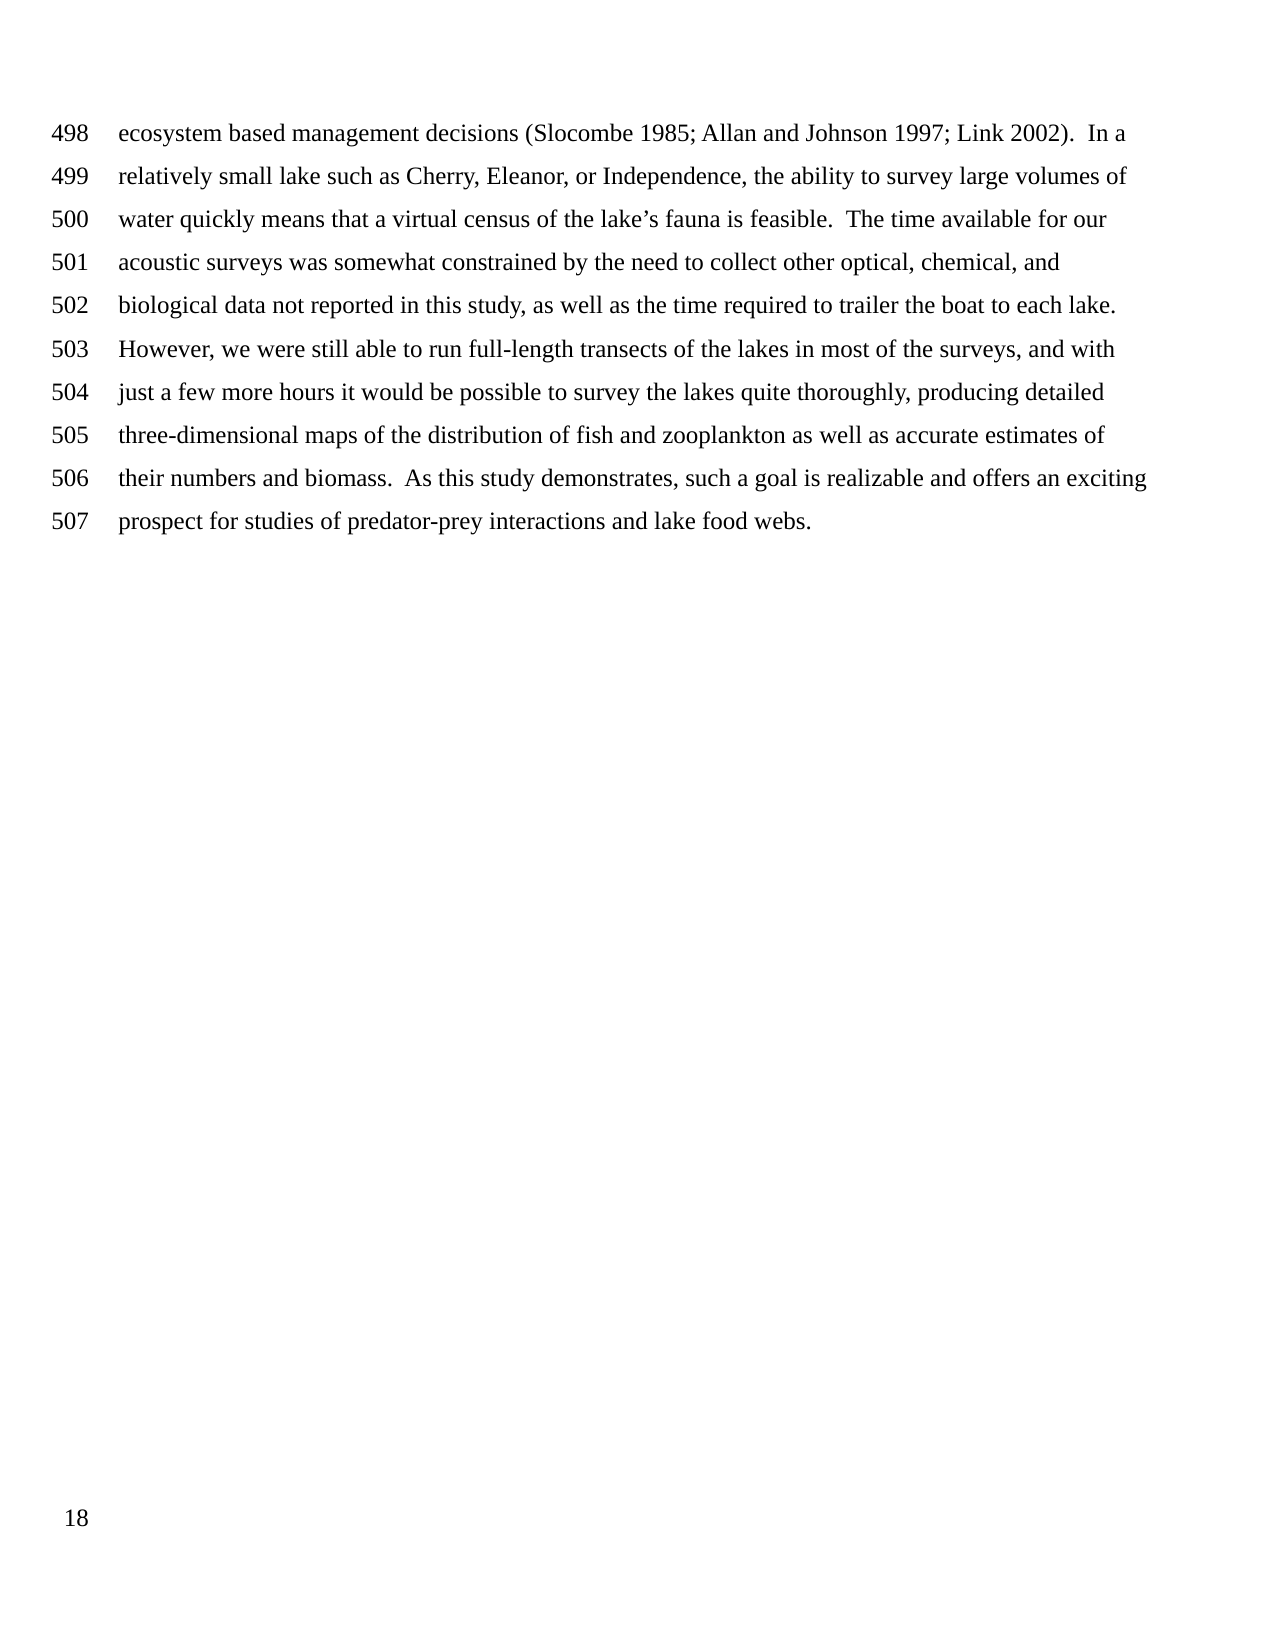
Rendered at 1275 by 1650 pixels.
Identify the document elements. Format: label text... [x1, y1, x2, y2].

text ecosystem based management decisions (Slocombe 1985; Allan and Johnson 1997; Link 2002)⁠. In a relatively small lake such as Cherry, Eleanor, or Independence, the ability to survey large volumes of water quickly means that a virtual census of the lake’s fauna is feasible. The time available for our acoustic surveys was somewhat constrained by the need to collect other optical, chemical, and biological data not reported in this study, as well as the time required to trailer the boat to each lake. However, we were still able to run full-length transects of the lakes in most of the surveys, and with just a few more hours it would be possible to survey the lakes quite thoroughly, producing detailed three-dimensional maps of the distribution of fish and zooplankton as well as accurate estimates of their numbers and biomass. As this study demonstrates, such a goal is realizable and offers an exciting prospect for studies of predator-prey interactions and lake food webs. [118, 118, 1157, 535]
